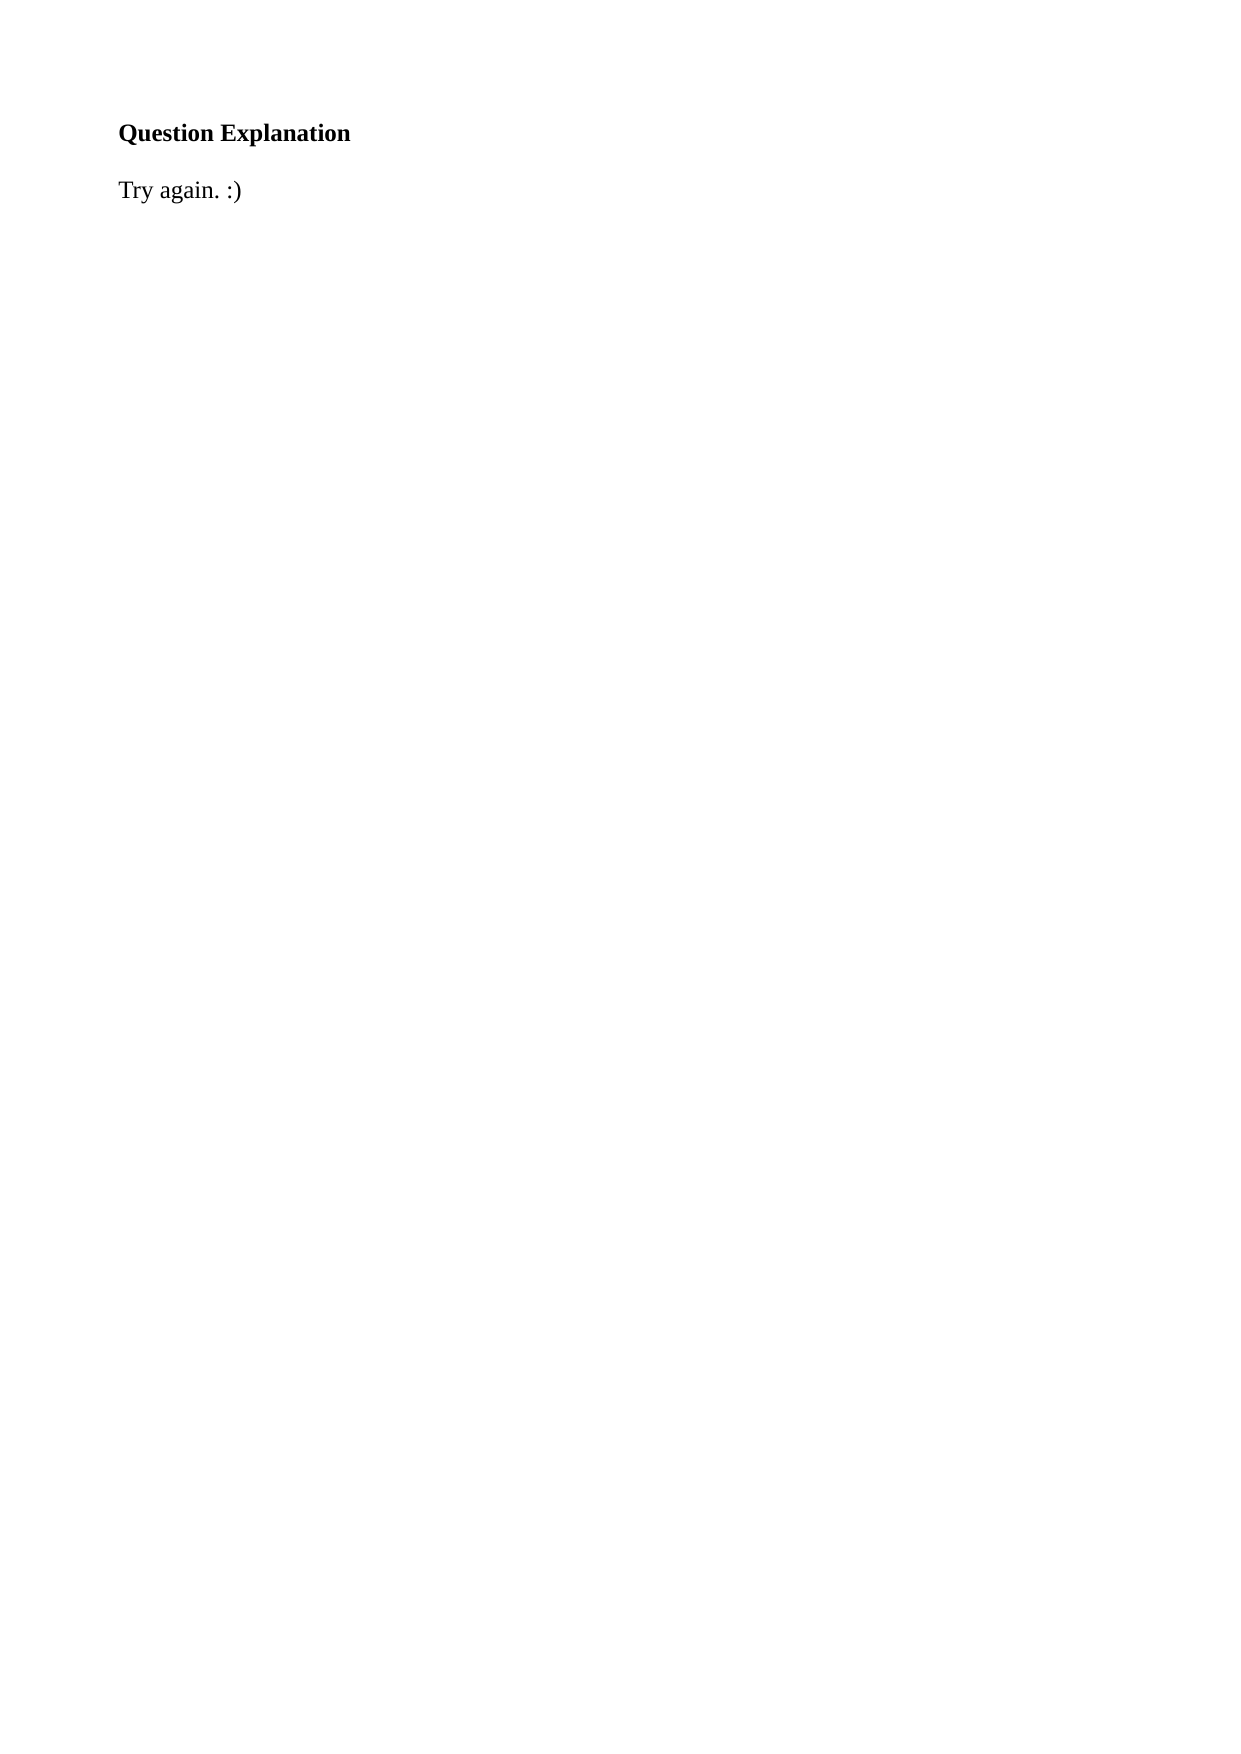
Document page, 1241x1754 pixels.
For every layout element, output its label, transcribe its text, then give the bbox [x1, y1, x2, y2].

text Question Explanation Try again. :) [118, 118, 1122, 204]
